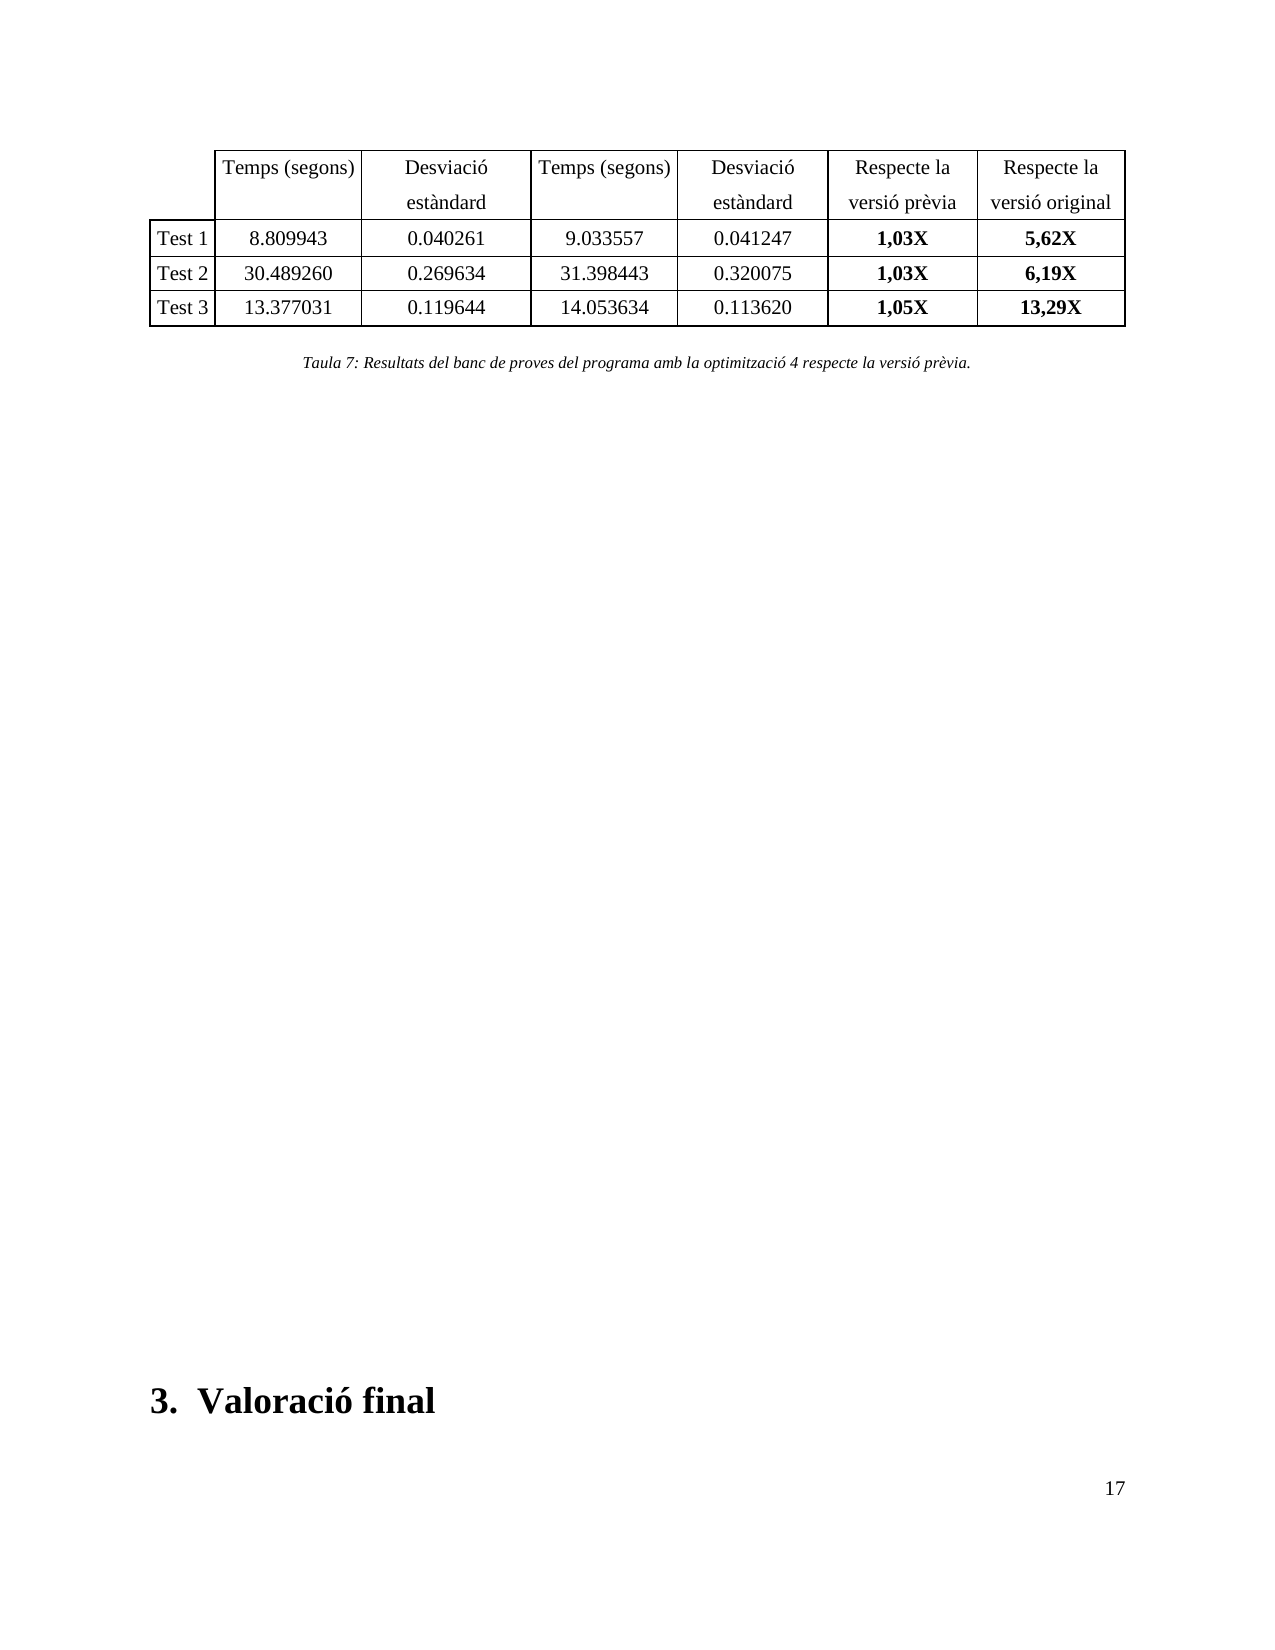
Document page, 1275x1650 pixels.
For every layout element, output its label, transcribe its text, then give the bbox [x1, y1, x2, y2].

text Taula 7: Resultats del banc de proves del programa amb la optimització 4 respecte la versió prèvia. [150, 353, 1125, 372]
table_cell 8.809943 [216, 220, 361, 256]
table_cell 9.033557 [532, 220, 677, 256]
table_cell 6,19X [978, 257, 1124, 290]
table_cell 0.040261 [362, 220, 530, 256]
table_header [150, 150, 214, 219]
table_cell 0.269634 [362, 257, 530, 290]
table_cell 0.041247 [678, 220, 827, 256]
table_cell Temps (segons) [216, 151, 361, 219]
table_cell 14.053634 [532, 291, 677, 325]
table_cell 0.320075 [678, 257, 827, 290]
table_cell 1,05X [829, 291, 977, 325]
table_cell 30.489260 [216, 257, 361, 290]
table_cell Test 3 [151, 291, 214, 325]
table_cell 1,03X [829, 257, 977, 290]
table_cell Temps (segons) [532, 151, 677, 219]
table_cell Respecte la versió original [978, 151, 1124, 219]
table_cell Desviació estàndard [362, 151, 530, 219]
table_cell 13.377031 [216, 291, 361, 325]
table_cell 0.119644 [362, 291, 530, 325]
table_cell Respecte la versió prèvia [829, 151, 977, 219]
table_cell 1,03X [829, 220, 977, 256]
table_cell 5,62X [978, 220, 1124, 256]
table_cell 31.398443 [532, 257, 677, 290]
table_cell Test 1 [151, 221, 214, 256]
text 3. Valoració final [150, 1380, 1125, 1422]
table_cell Test 2 [151, 257, 214, 290]
table_cell 13,29X [978, 291, 1124, 325]
table_cell 0.113620 [678, 291, 827, 325]
table_cell Desviació estàndard [678, 151, 827, 219]
